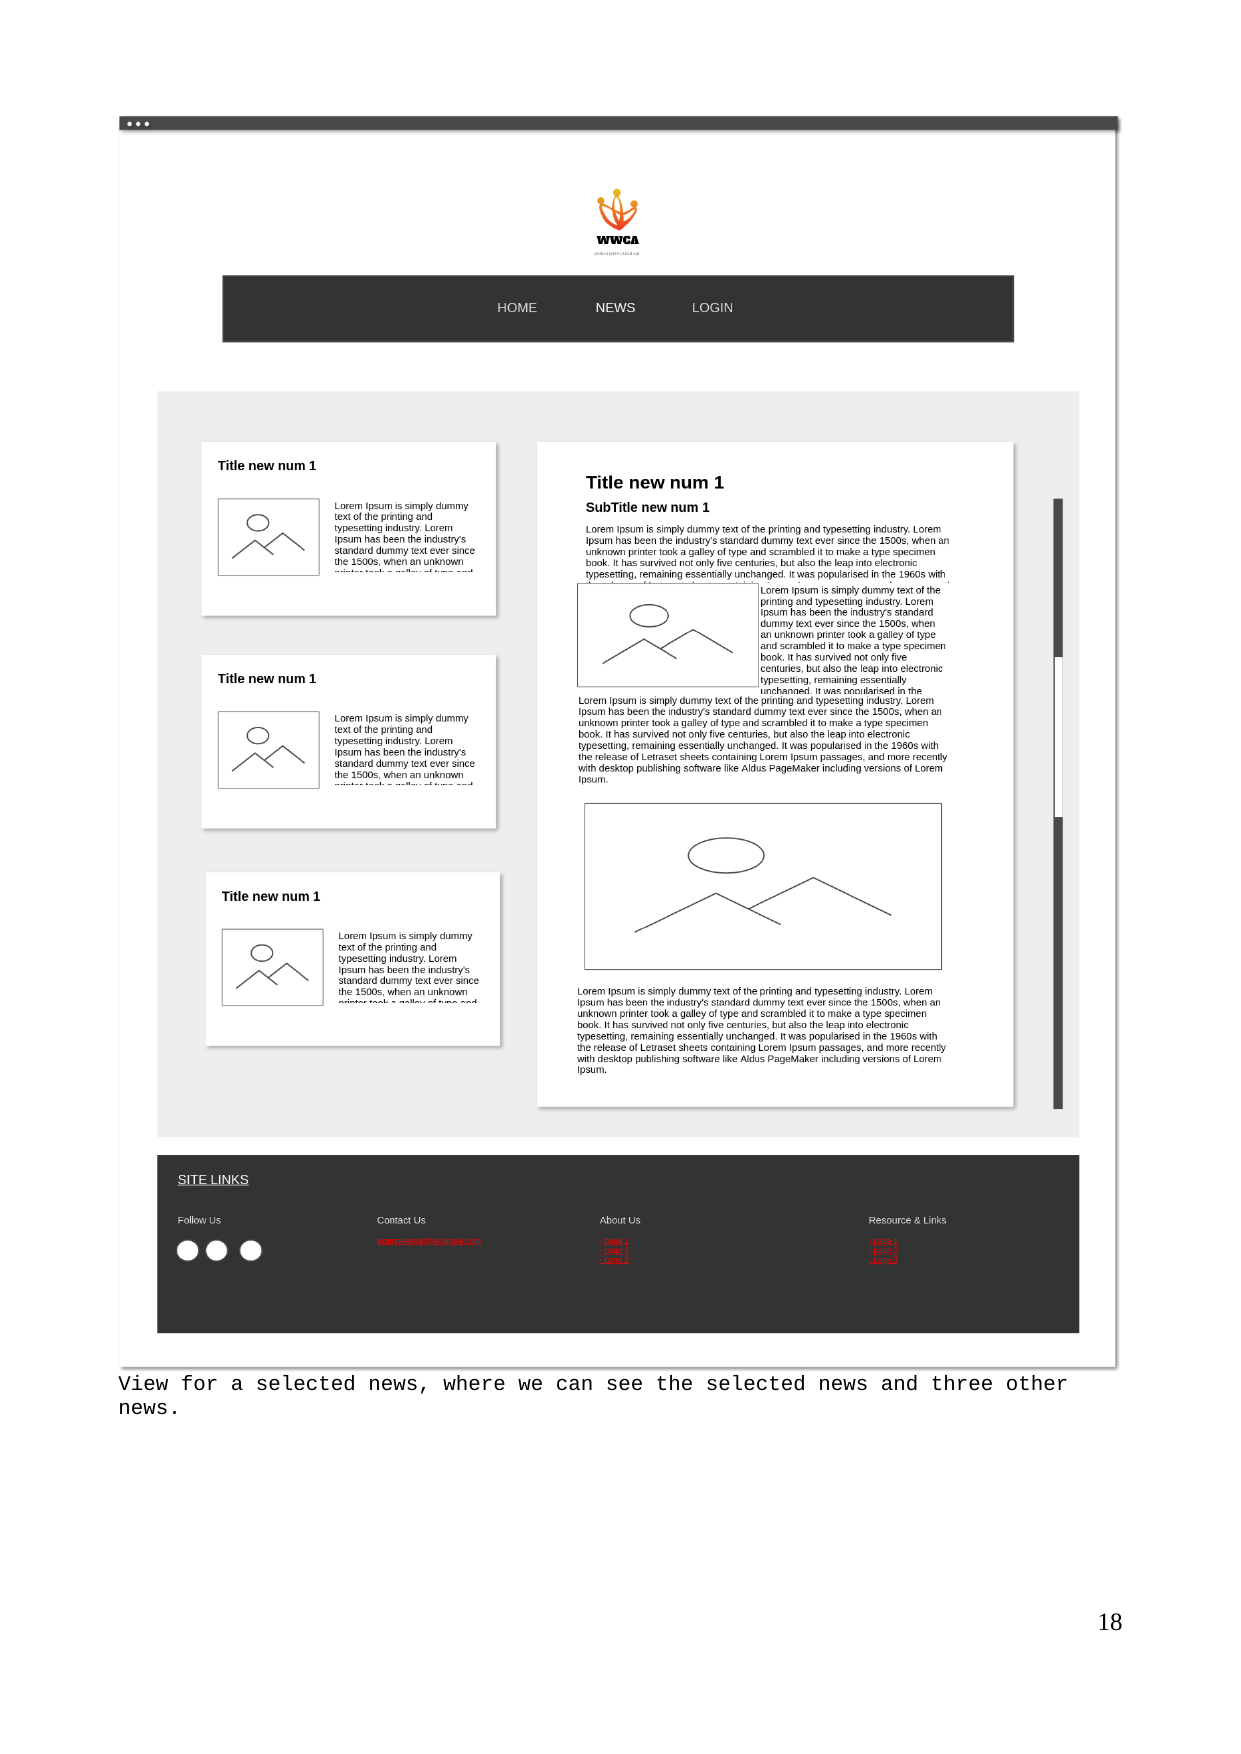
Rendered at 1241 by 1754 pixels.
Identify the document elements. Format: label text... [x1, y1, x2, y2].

text View for a selected news, where we can see the selected news and three other news. [118, 1373, 1122, 1420]
picture [118, 114, 1123, 1373]
